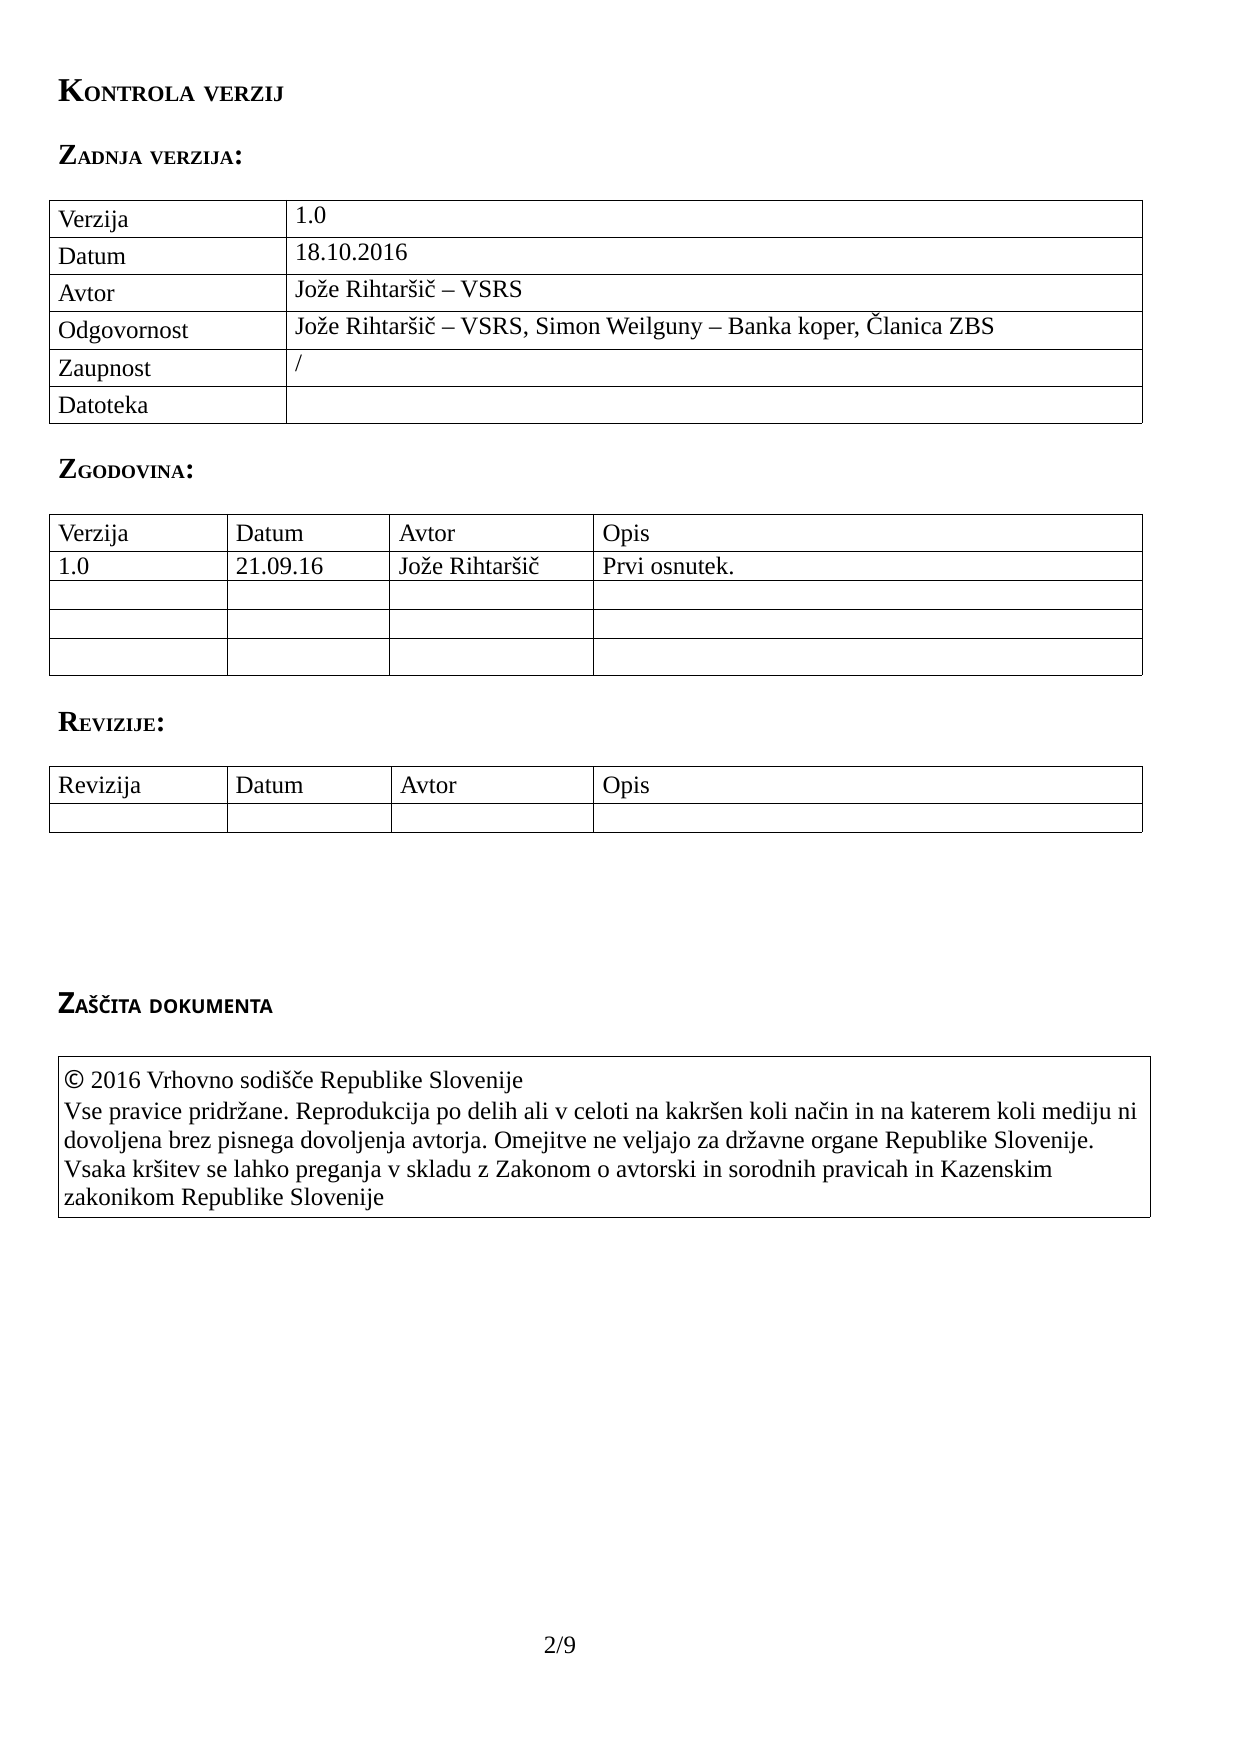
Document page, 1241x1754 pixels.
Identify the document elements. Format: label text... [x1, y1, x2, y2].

table_cell [50, 610, 227, 638]
table_header Opis [594, 515, 1142, 551]
table_cell [50, 581, 227, 609]
table_header 1.0 [287, 201, 1142, 237]
text Zadnja verzija: [58, 137, 1177, 171]
table_header Datum [228, 515, 389, 551]
table_cell [392, 804, 593, 832]
table_cell 1.0 [50, 552, 227, 580]
table_cell [287, 387, 1142, 423]
table_header Verzija [50, 515, 227, 551]
table_cell [390, 581, 593, 609]
table_header Revizija [50, 767, 227, 803]
table_header Avtor [392, 767, 593, 803]
table_cell Jože Rihtaršič – VSRS [287, 275, 1142, 311]
table_header Datum [228, 767, 391, 803]
table_cell Datoteka [50, 387, 286, 423]
table_cell Prvi osnutek. [594, 552, 1142, 580]
table_cell 18.10.2016 [287, 238, 1142, 274]
table_header © 2016 Vrhovno sodišče Republike Slovenije Vse pravice pridržane. Reprodukcija po delih ali v celoti na kakršen koli način in na katerem koli mediju ni dovoljena brez pisnega dovoljenja avtorja. Omejitve ne veljajo za državne organe Republike Slovenije. Vsaka kršitev se lahko preganja v skladu z Zakonom o avtorski in sorodnih pravicah in Kazenskim zakonikom Republike Slovenije [59, 1057, 1150, 1217]
table_cell [594, 610, 1142, 638]
table_cell / [287, 350, 1142, 386]
table_header Avtor [390, 515, 593, 551]
table_header Verzija [50, 201, 286, 237]
text Kontrola verzij [58, 70, 1177, 109]
text Revizije: [58, 704, 1177, 737]
table_cell [228, 610, 389, 638]
table_cell Odgovornost [50, 312, 286, 348]
table_cell Jože Rihtaršič [390, 552, 593, 580]
table_cell [594, 804, 1142, 832]
table_cell Datum [50, 238, 286, 274]
table_cell 21.09.16 [228, 552, 389, 580]
text Zgodovina: [58, 452, 1177, 485]
table_cell Avtor [50, 275, 286, 311]
table_cell [390, 639, 593, 675]
table_cell Jože Rihtaršič – VSRS, Simon Weilguny – Banka koper, Članica ZBS [287, 312, 1142, 348]
table_cell Zaupnost [50, 350, 286, 386]
table_cell [50, 639, 227, 675]
table_cell [228, 804, 391, 832]
table_header Opis [594, 767, 1142, 803]
table_cell [50, 804, 227, 832]
table_cell [228, 581, 389, 609]
table_cell [594, 639, 1142, 675]
table_cell [390, 610, 593, 638]
table_cell [594, 581, 1142, 609]
table_cell [228, 639, 389, 675]
text Zaščita dokumenta [58, 982, 1177, 1022]
